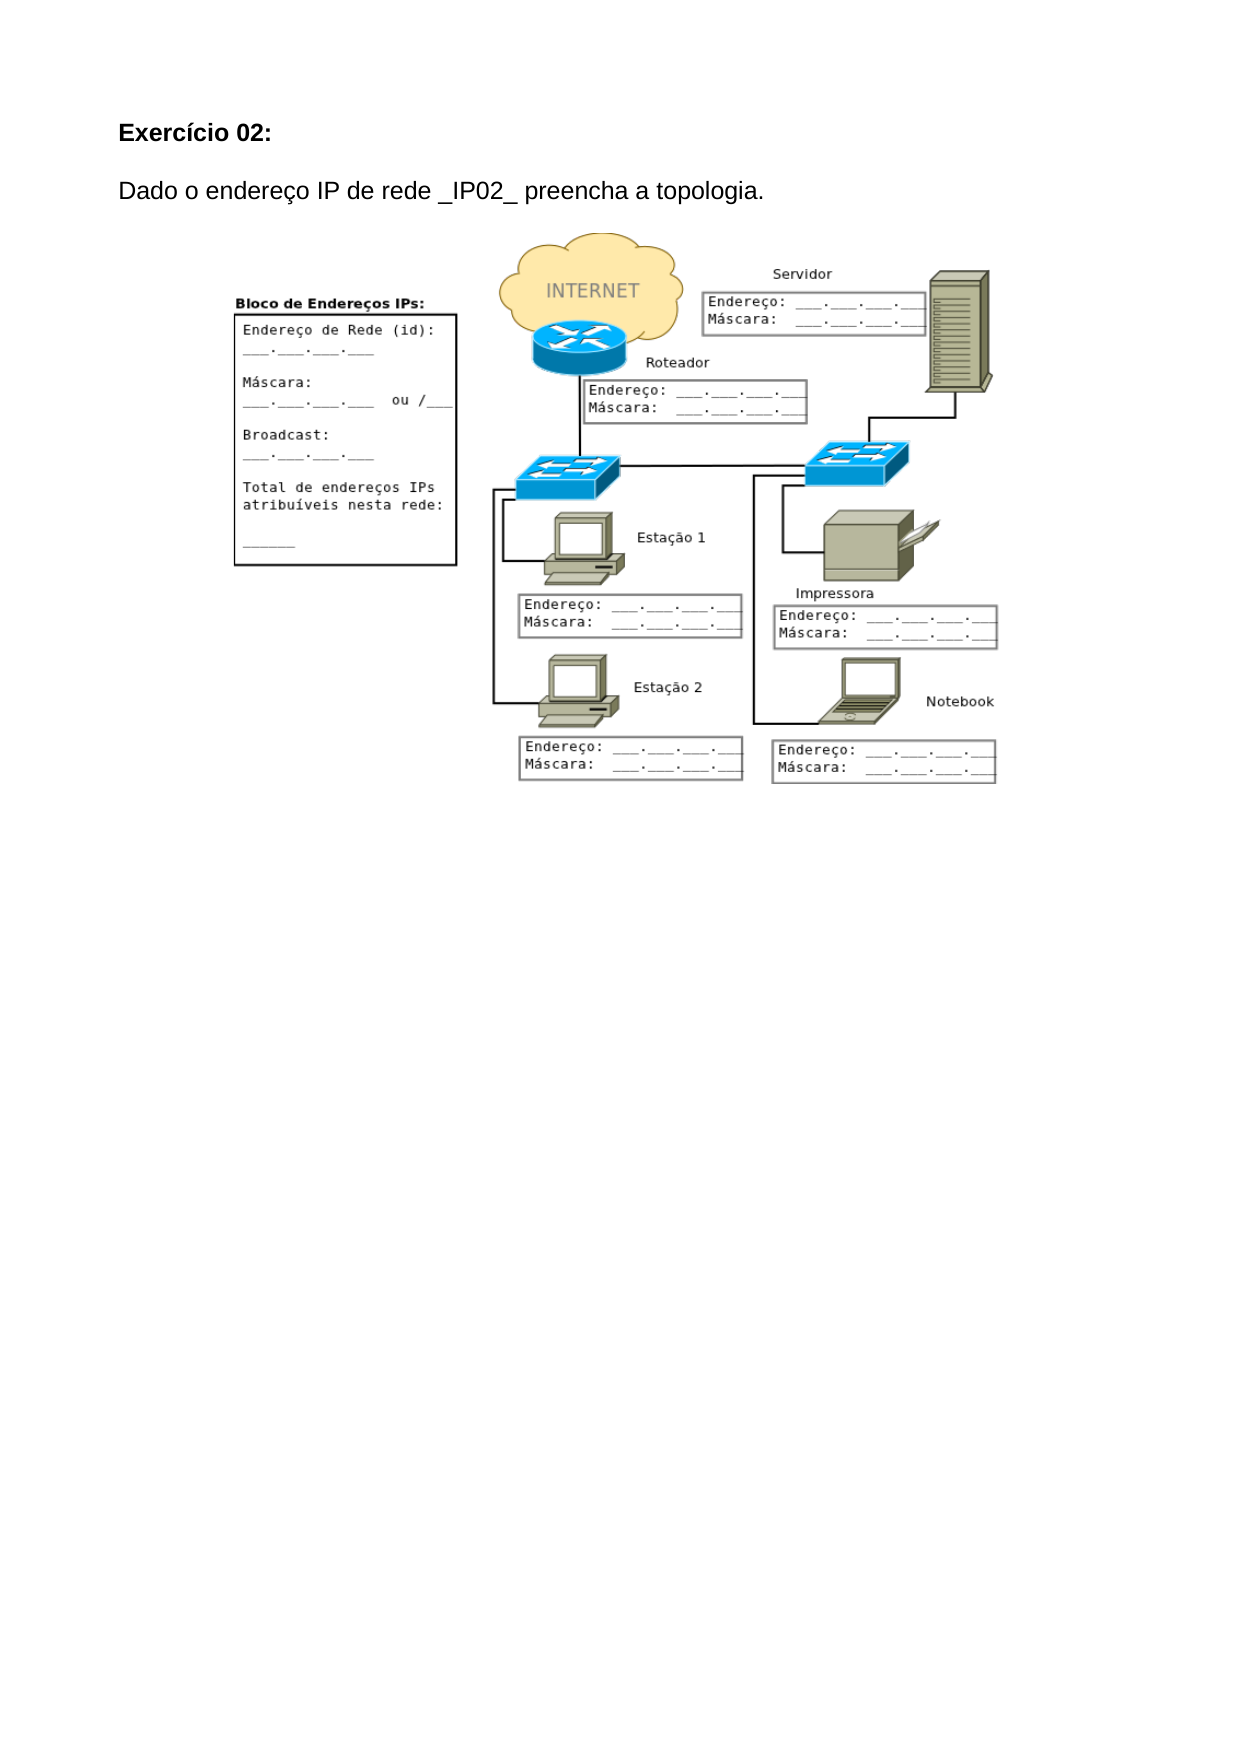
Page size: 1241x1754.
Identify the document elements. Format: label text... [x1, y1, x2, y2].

picture [233, 233, 1007, 784]
text Exercício 02: [118, 118, 1122, 147]
text Dado o endereço IP de rede _IP02_ preencha a topologia. [118, 176, 1122, 204]
